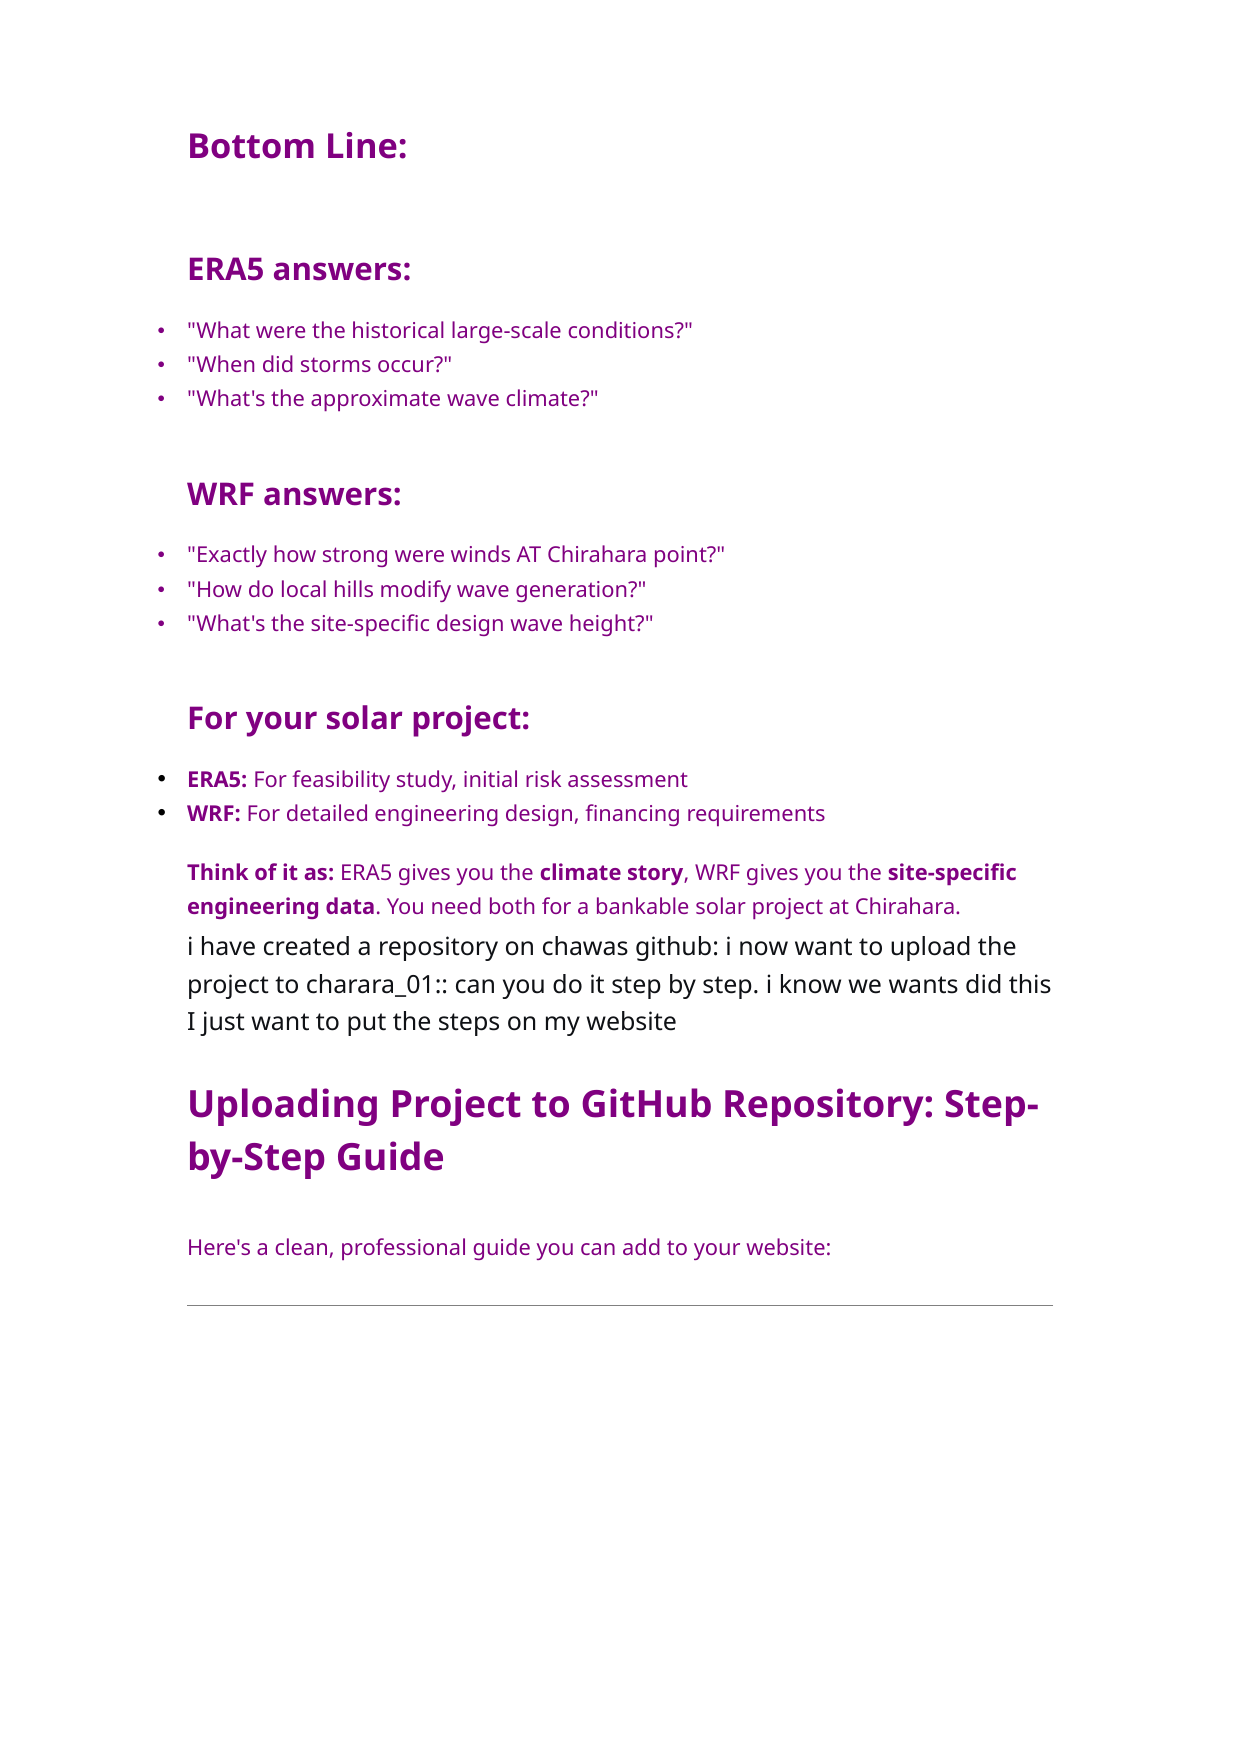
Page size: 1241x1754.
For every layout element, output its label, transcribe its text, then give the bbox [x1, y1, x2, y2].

list "When did storms occur?" [187, 349, 1053, 379]
subtitle WRF answers: [187, 467, 1053, 514]
subtitle Bottom Line: [187, 118, 1053, 168]
list "What were the historical large-scale conditions?" [187, 315, 1053, 345]
list "Exactly how strong were winds AT Chirahara point?" [187, 539, 1053, 569]
text Think of it as: ERA5 gives you the climate story, WRF gives you the site-specific engineering data. You need both for a bankable solar project at Chirahara. [187, 857, 1053, 921]
subtitle ERA5 answers: [187, 243, 1053, 290]
list "What's the approximate wave climate?" [187, 383, 1053, 413]
list "What's the site-specific design wave height?" [187, 608, 1053, 637]
list WRF: For detailed engineering design, financing requirements [187, 798, 1053, 828]
text Here's a clean, professional guide you can add to your website: [187, 1232, 1053, 1261]
list ERA5: For feasibility study, initial risk assessment [187, 764, 1053, 793]
subtitle For your solar project: [187, 692, 1053, 739]
text i have created a repository on chawas github: i now want to upload the project to charara_01:: can you do it step by step. i know we wants did this I just want to put the steps on my website [187, 925, 1053, 1038]
list "How do local hills modify wave generation?" [187, 573, 1053, 603]
subtitle Uploading Project to GitHub Repository: Step-by-Step Guide [187, 1075, 1053, 1182]
